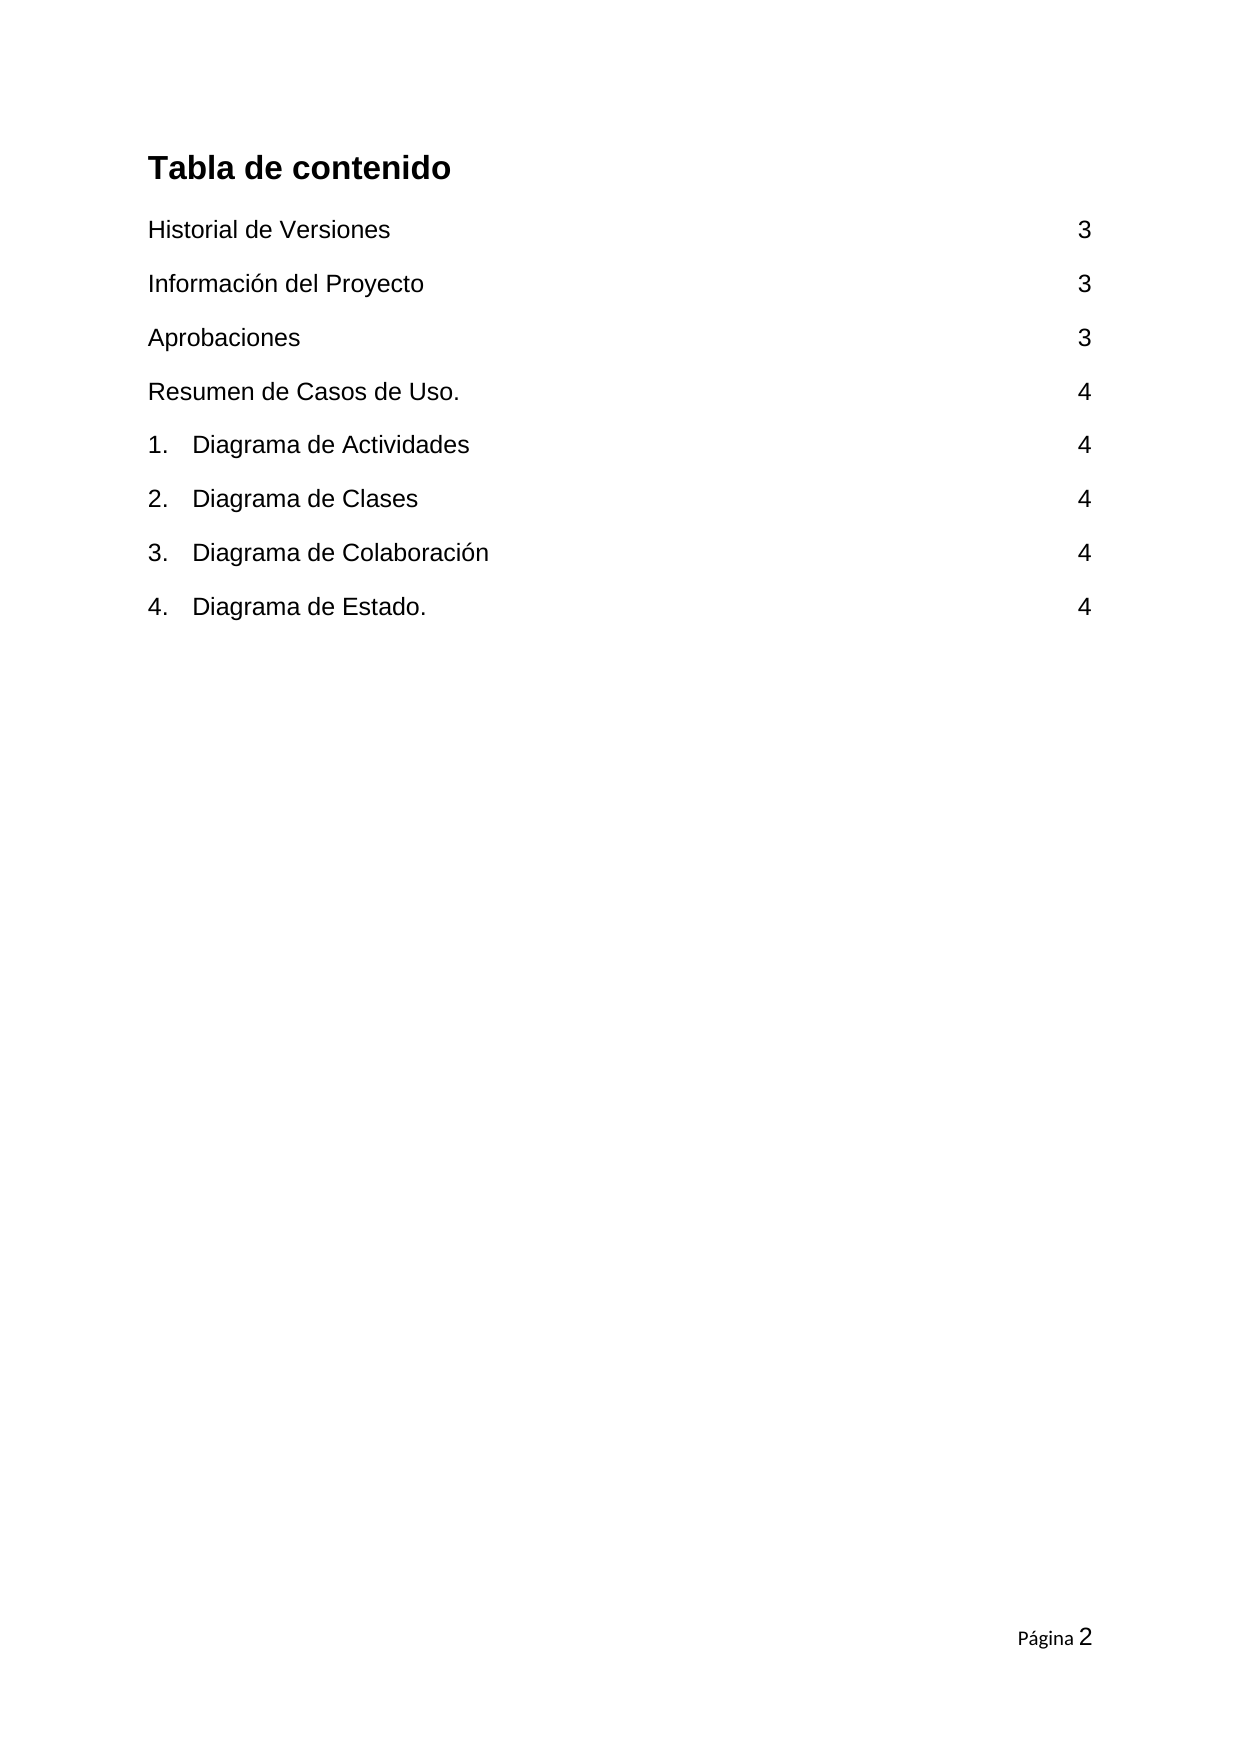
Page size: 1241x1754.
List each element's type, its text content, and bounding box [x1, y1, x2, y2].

text Historial de Versiones 3 [148, 215, 1092, 244]
text Tabla de contenido [148, 148, 1092, 186]
text 4. Diagrama de Estado. 4 [148, 592, 1092, 621]
text 3. Diagrama de Colaboración 4 [148, 538, 1092, 567]
text Información del Proyecto 3 [148, 269, 1092, 297]
text 1. Diagrama de Actividades 4 [148, 430, 1092, 459]
text Aprobaciones 3 [148, 323, 1092, 351]
text Resumen de Casos de Uso. 4 [148, 376, 1092, 405]
text 2. Diagrama de Clases 4 [148, 484, 1092, 513]
